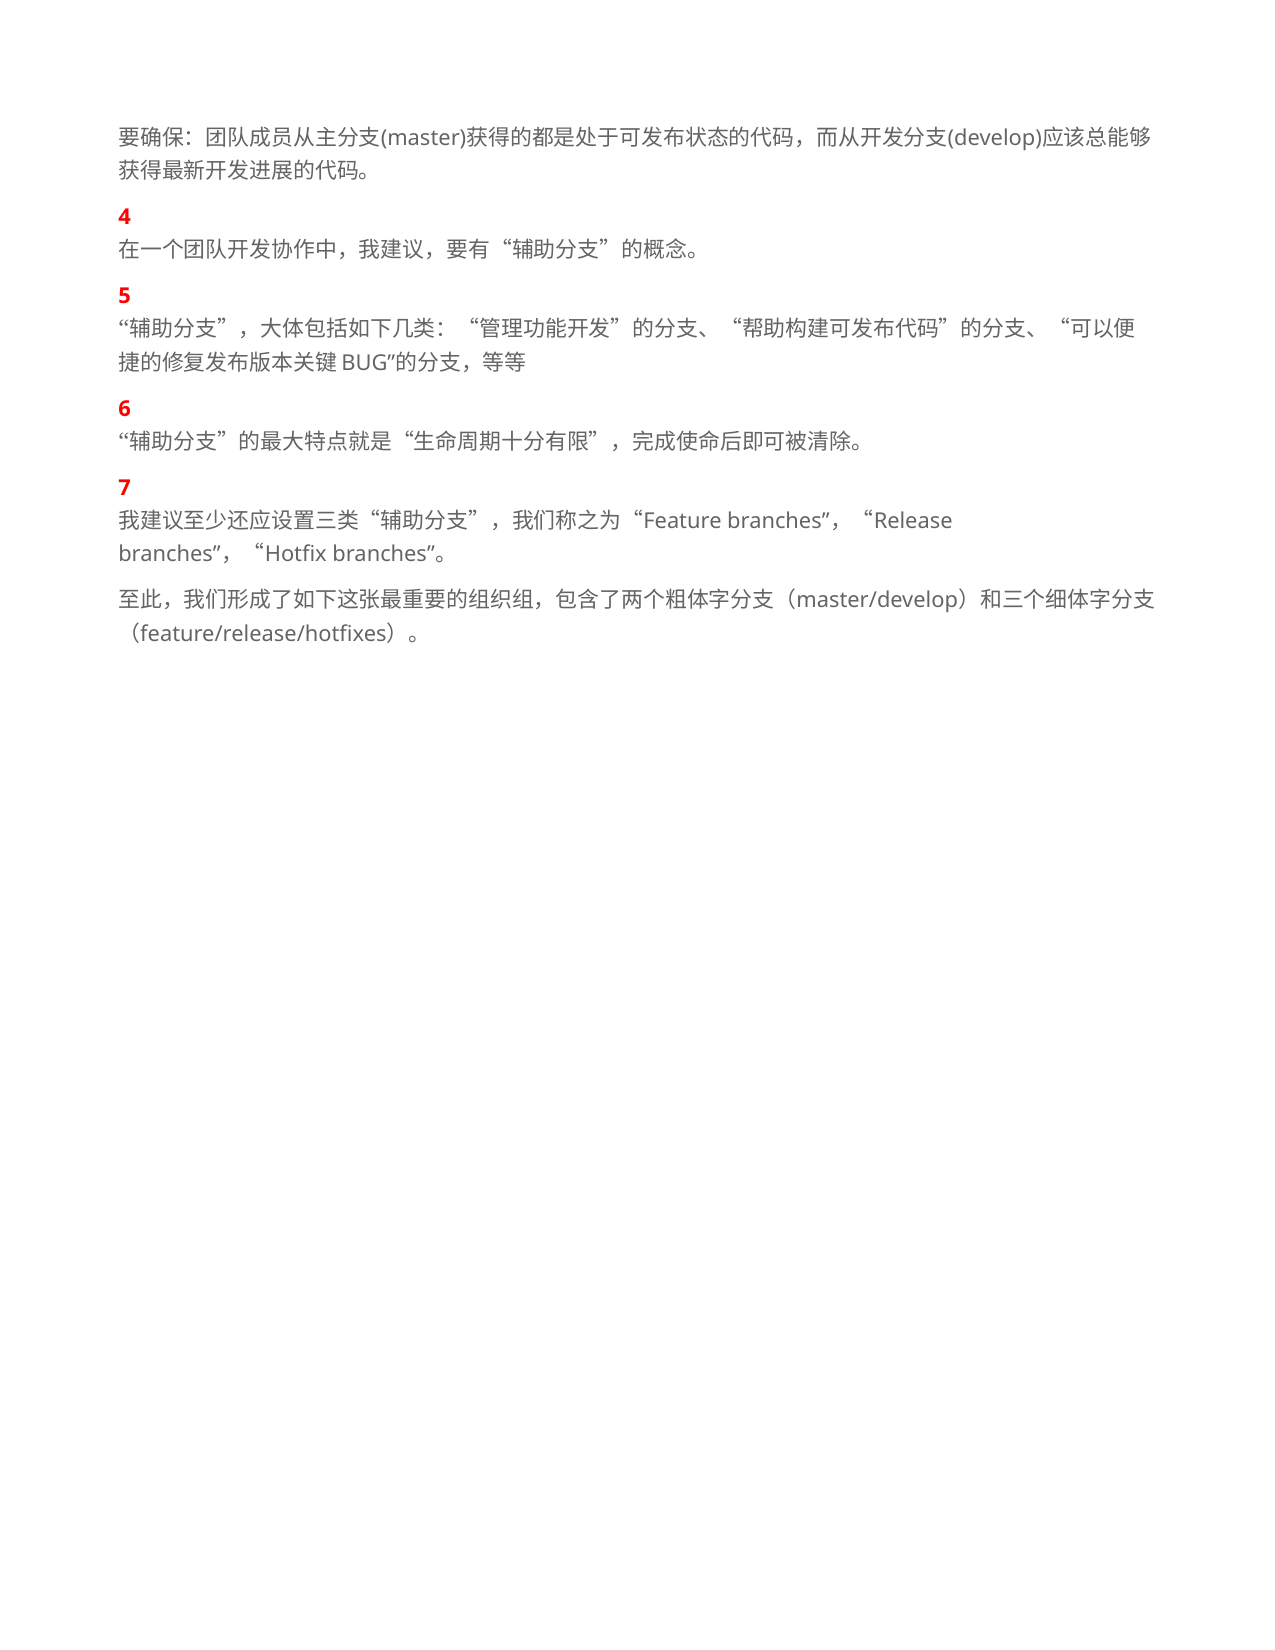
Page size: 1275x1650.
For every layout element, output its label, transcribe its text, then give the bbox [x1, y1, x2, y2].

text “辅助分支”，大体包括如下几类：“管理功能开发”的分支、“帮助构建可发布代码”的分支、“可以便捷的修复发布版本关键BUG”的分支，等等 [118, 310, 1157, 376]
text 7 [118, 468, 1157, 501]
text 4 [118, 197, 1157, 231]
text 要确保：团队成员从主分支(master)获得的都是处于可发布状态的代码，而从开发分支(develop)应该总能够获得最新开发进展的代码。 [118, 118, 1157, 185]
text “辅助分支”的最大特点就是“生命周期十分有限”，完成使命后即可被清除。 [118, 422, 1157, 456]
text 6 [118, 389, 1157, 422]
text 我建议至少还应设置三类“辅助分支”，我们称之为“Feature branches”，“Release branches”，“Hotfix branches”。 [118, 501, 1157, 568]
text 在一个团队开发协作中，我建议，要有“辅助分支”的概念。 [118, 231, 1157, 264]
text 至此，我们形成了如下这张最重要的组织组，包含了两个粗体字分支（master/develop）和三个细体字分支（feature/release/hotfixes）。 [118, 581, 1157, 647]
text 5 [118, 276, 1157, 310]
